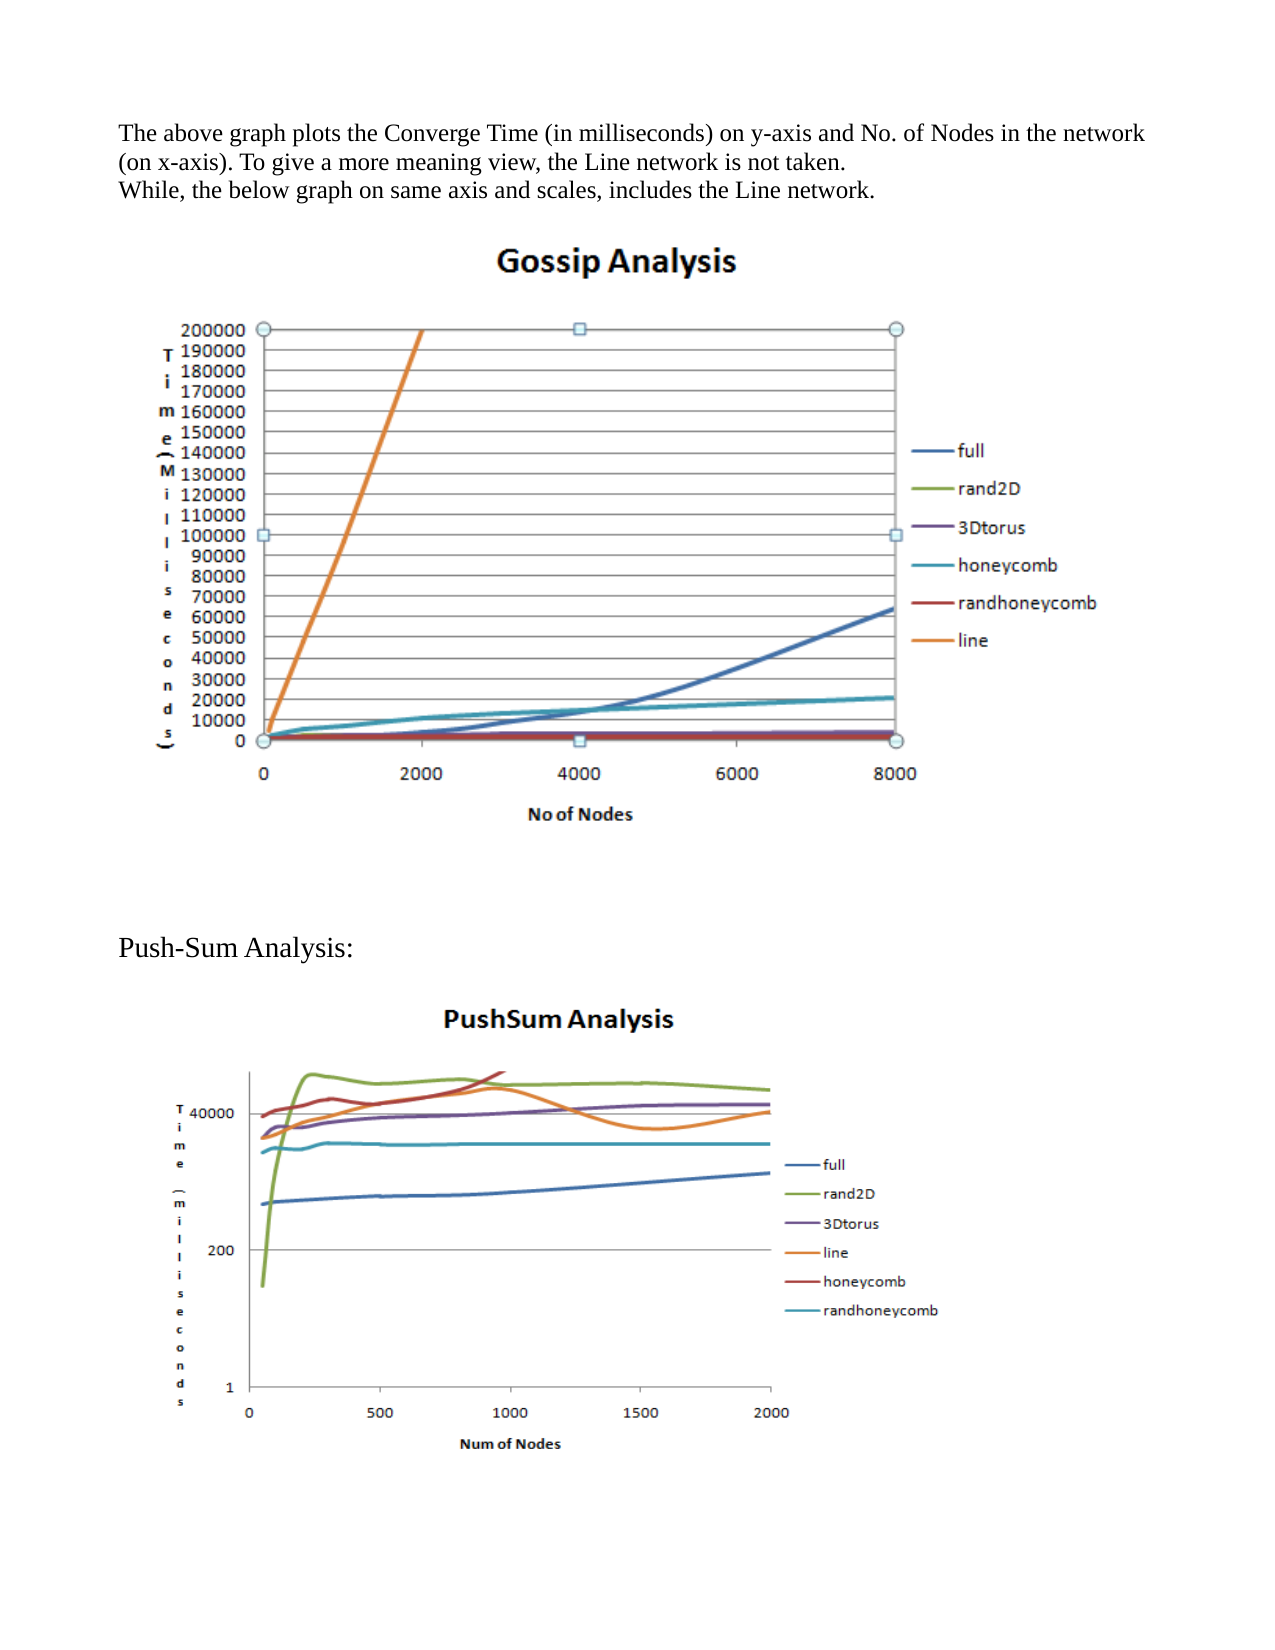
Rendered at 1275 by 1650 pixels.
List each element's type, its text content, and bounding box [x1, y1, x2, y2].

text Push-Sum Analysis: [118, 930, 1157, 964]
picture [154, 222, 1121, 835]
text The above graph plots the Converge Time (in milliseconds) on y-axis and No. of Nodes in the network (on x-axis). To give a more meaning view, the Line network is not taken. [118, 118, 1157, 176]
picture [161, 992, 958, 1455]
text While, the below graph on same axis and scales, includes the Line network. [118, 176, 1157, 204]
